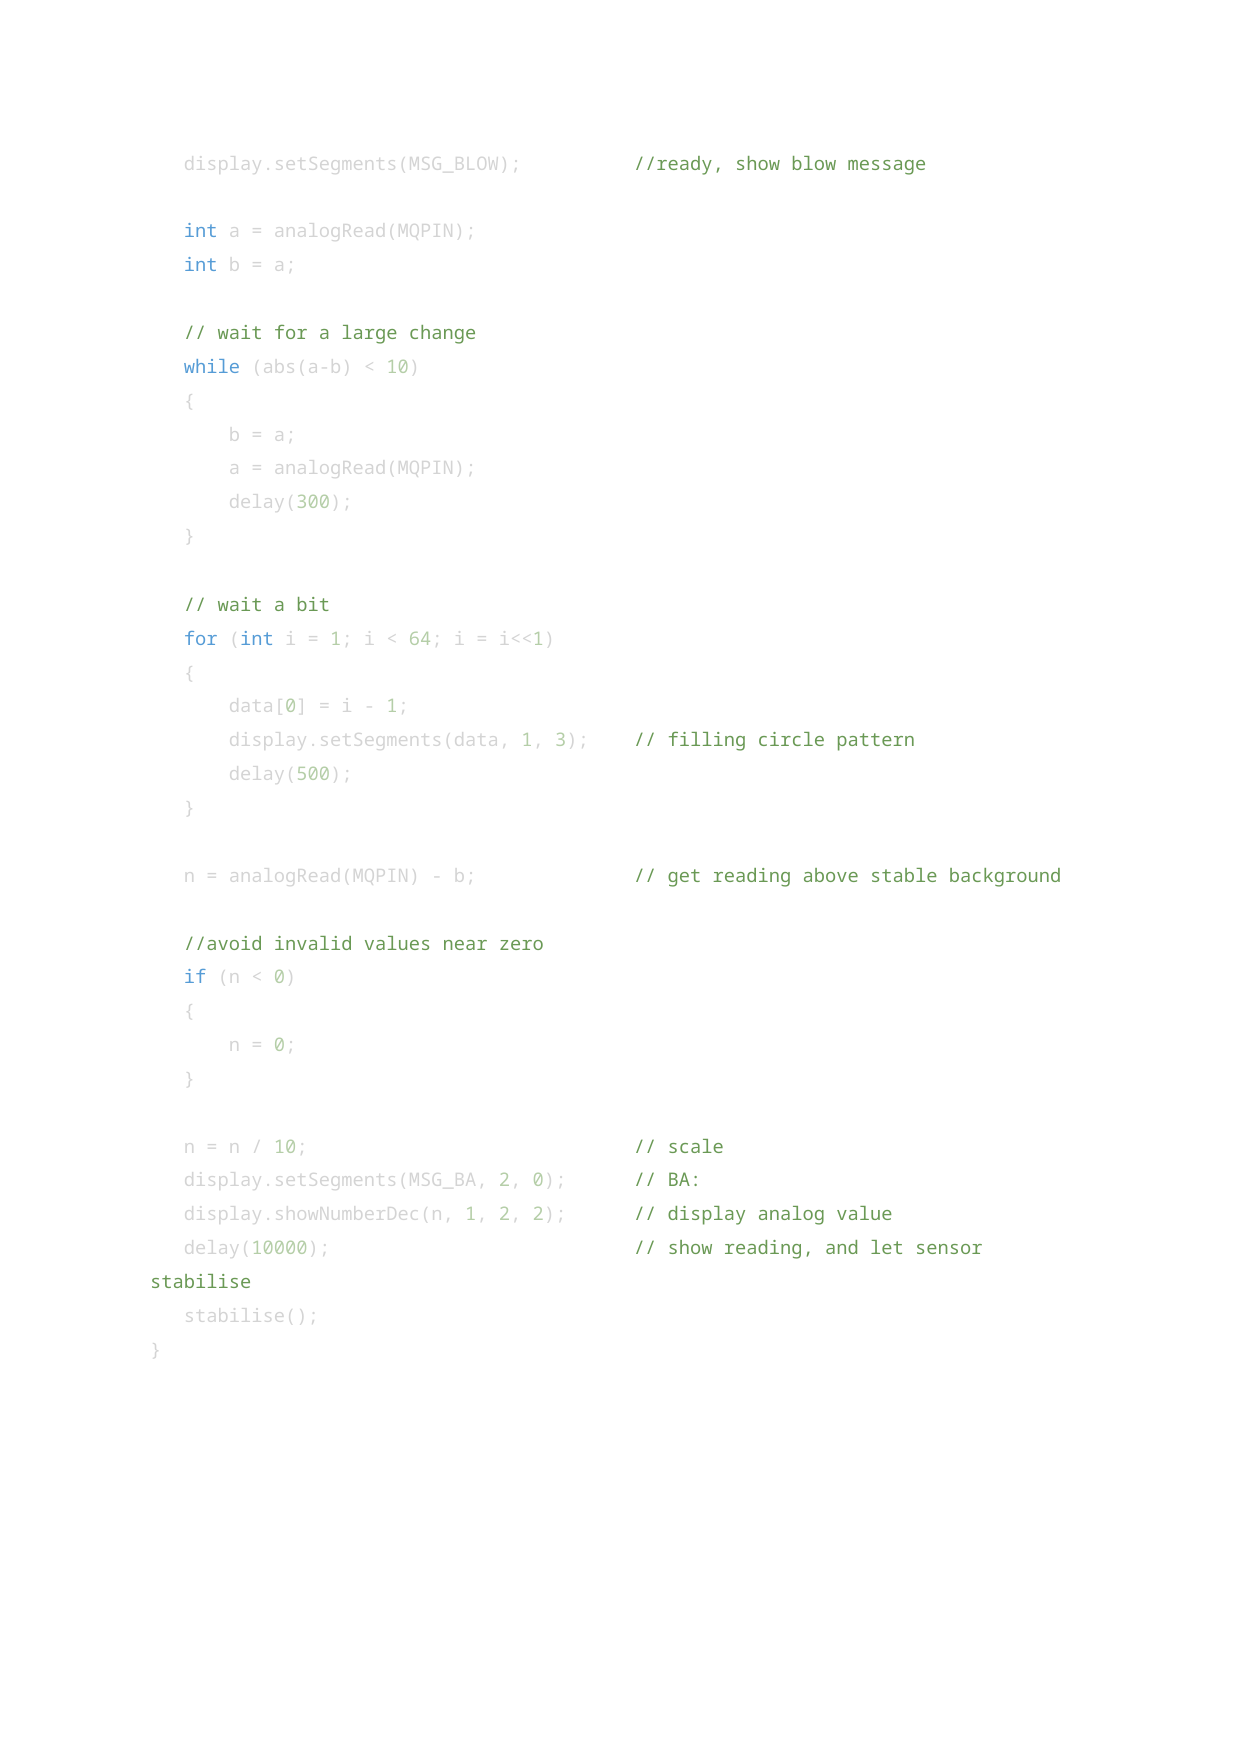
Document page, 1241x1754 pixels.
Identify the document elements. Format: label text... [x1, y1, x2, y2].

text display.setSegments(data, 1, 3); // filling circle pattern [150, 727, 1090, 752]
text n = n / 10; // scale [150, 1133, 1090, 1158]
text for (int i = 1; i < 64; i = i<<1) [150, 625, 1090, 651]
text display.showNumberDec(n, 1, 2, 2); // display analog value [150, 1201, 1090, 1226]
text // wait a bit [150, 591, 1090, 617]
text //avoid invalid values near zero [150, 930, 1090, 955]
text n = 0; [150, 1031, 1090, 1057]
text // wait for a large change [150, 319, 1090, 345]
text delay(500); [150, 761, 1090, 786]
text if (n < 0) [150, 964, 1090, 989]
text while (abs(a-b) < 10) [150, 353, 1090, 379]
text int a = analogRead(MQPIN); [150, 218, 1090, 243]
text delay(300); [150, 488, 1090, 514]
text int b = a; [150, 252, 1090, 277]
text b = a; [150, 421, 1090, 446]
text { [150, 659, 1090, 684]
text n = analogRead(MQPIN) - b; // get reading above stable background [150, 862, 1090, 888]
text data[0] = i - 1; [150, 693, 1090, 718]
text } [150, 1065, 1090, 1091]
text { [150, 387, 1090, 412]
text display.setSegments(MSG_BA, 2, 0); // BA: [150, 1167, 1090, 1192]
text a = analogRead(MQPIN); [150, 455, 1090, 480]
text } [150, 522, 1090, 548]
text stabilise(); [150, 1302, 1090, 1328]
text } [150, 794, 1090, 820]
text } [150, 1336, 1090, 1362]
text delay(10000); // show reading, and let sensor stabilise [150, 1234, 1090, 1294]
text display.setSegments(MSG_BLOW); //ready, show blow message [150, 150, 1090, 176]
text { [150, 997, 1090, 1023]
